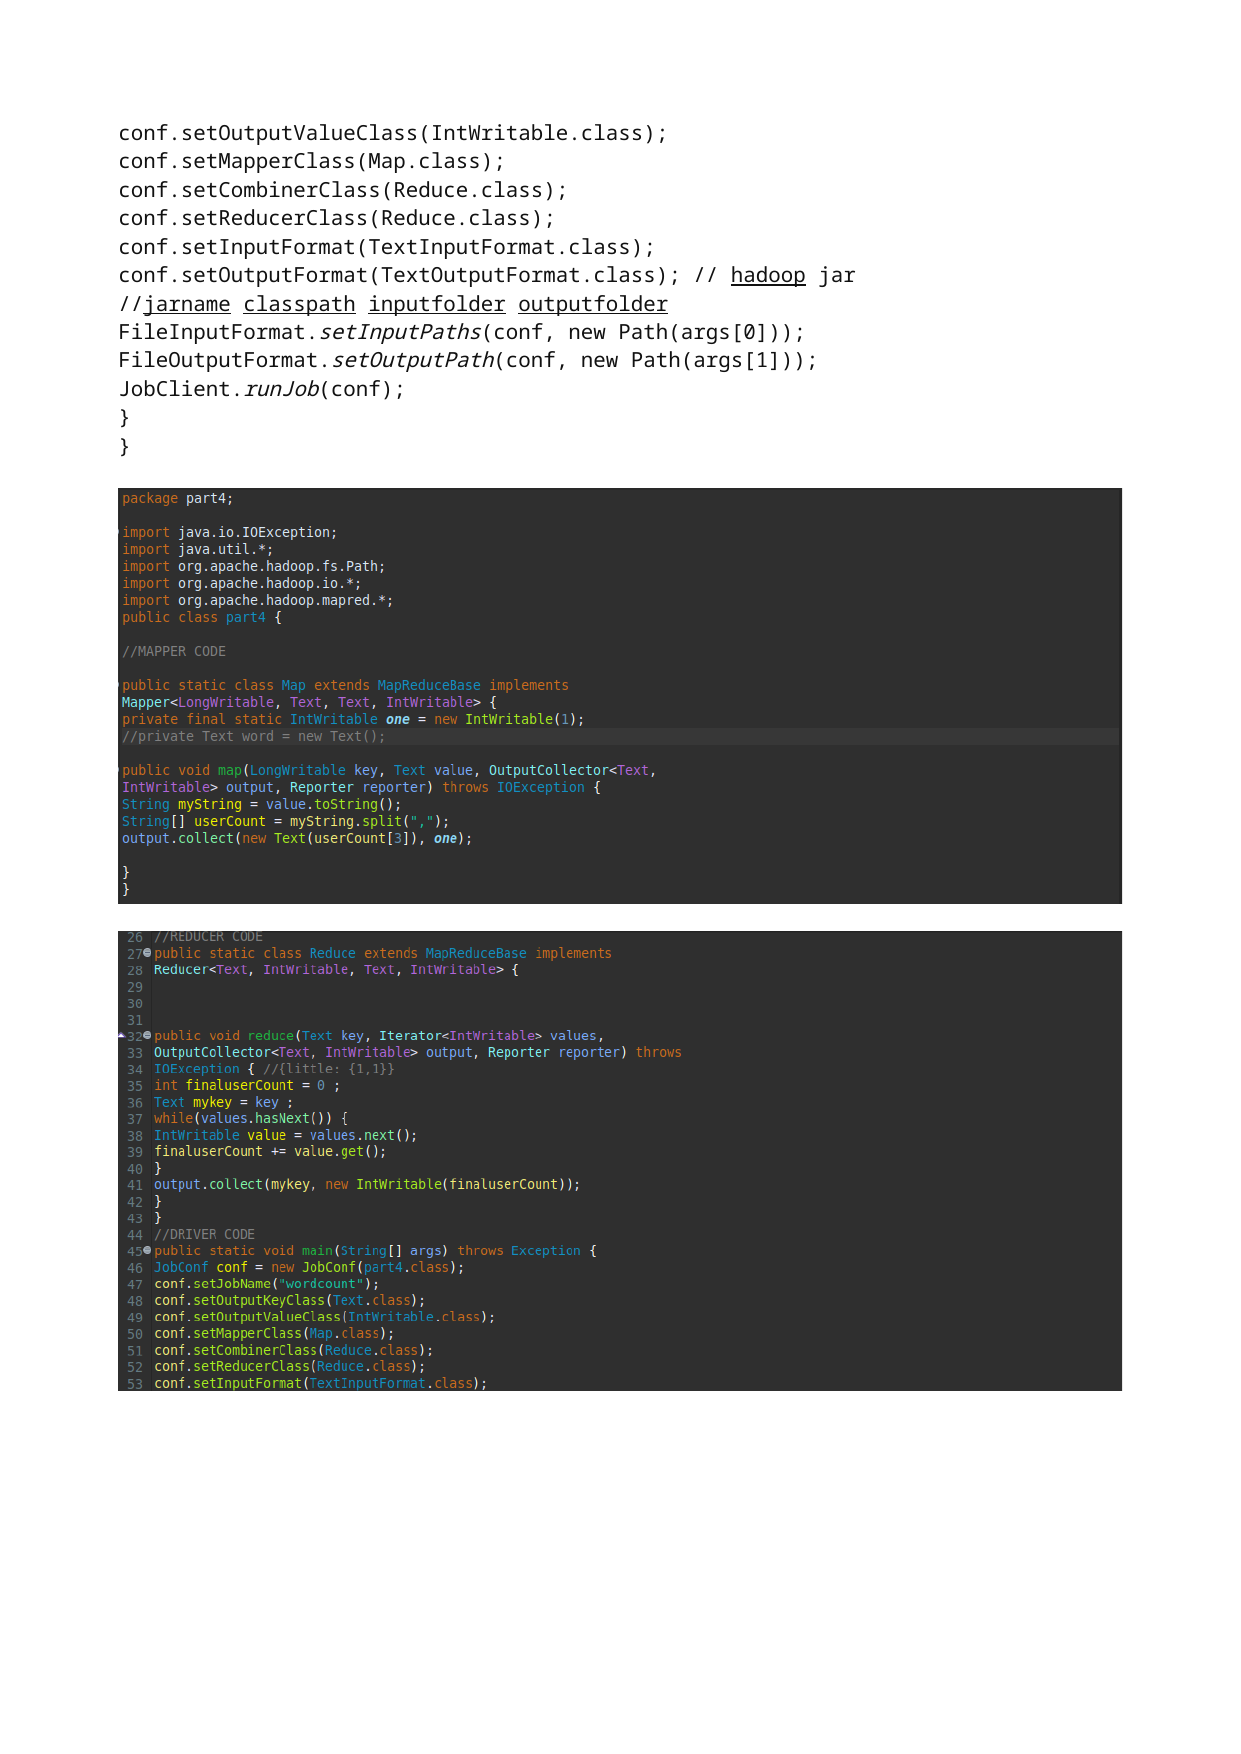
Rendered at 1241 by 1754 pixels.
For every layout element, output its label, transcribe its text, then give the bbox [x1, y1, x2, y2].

text conf.setOutputFormat(TextOutputFormat.class); // hadoop jar [118, 260, 1122, 289]
text conf.setCombinerClass(Reduce.class); [118, 175, 1122, 203]
text } [118, 431, 1122, 459]
text FileOutputFormat.setOutputPath(conf, new Path(args[1])); [118, 346, 1122, 374]
text conf.setInputFormat(TextInputFormat.class); [118, 232, 1122, 260]
text conf.setOutputValueClass(IntWritable.class); [118, 118, 1122, 147]
text FileInputFormat.setInputPaths(conf, new Path(args[0])); [118, 317, 1122, 346]
text JobClient.runJob(conf); [118, 374, 1122, 402]
text conf.setMapperClass(Map.class); [118, 147, 1122, 175]
text conf.setReducerClass(Reduce.class); [118, 203, 1122, 232]
text } [118, 402, 1122, 431]
text //jarname classpath inputfolder outputfolder [118, 289, 1122, 317]
